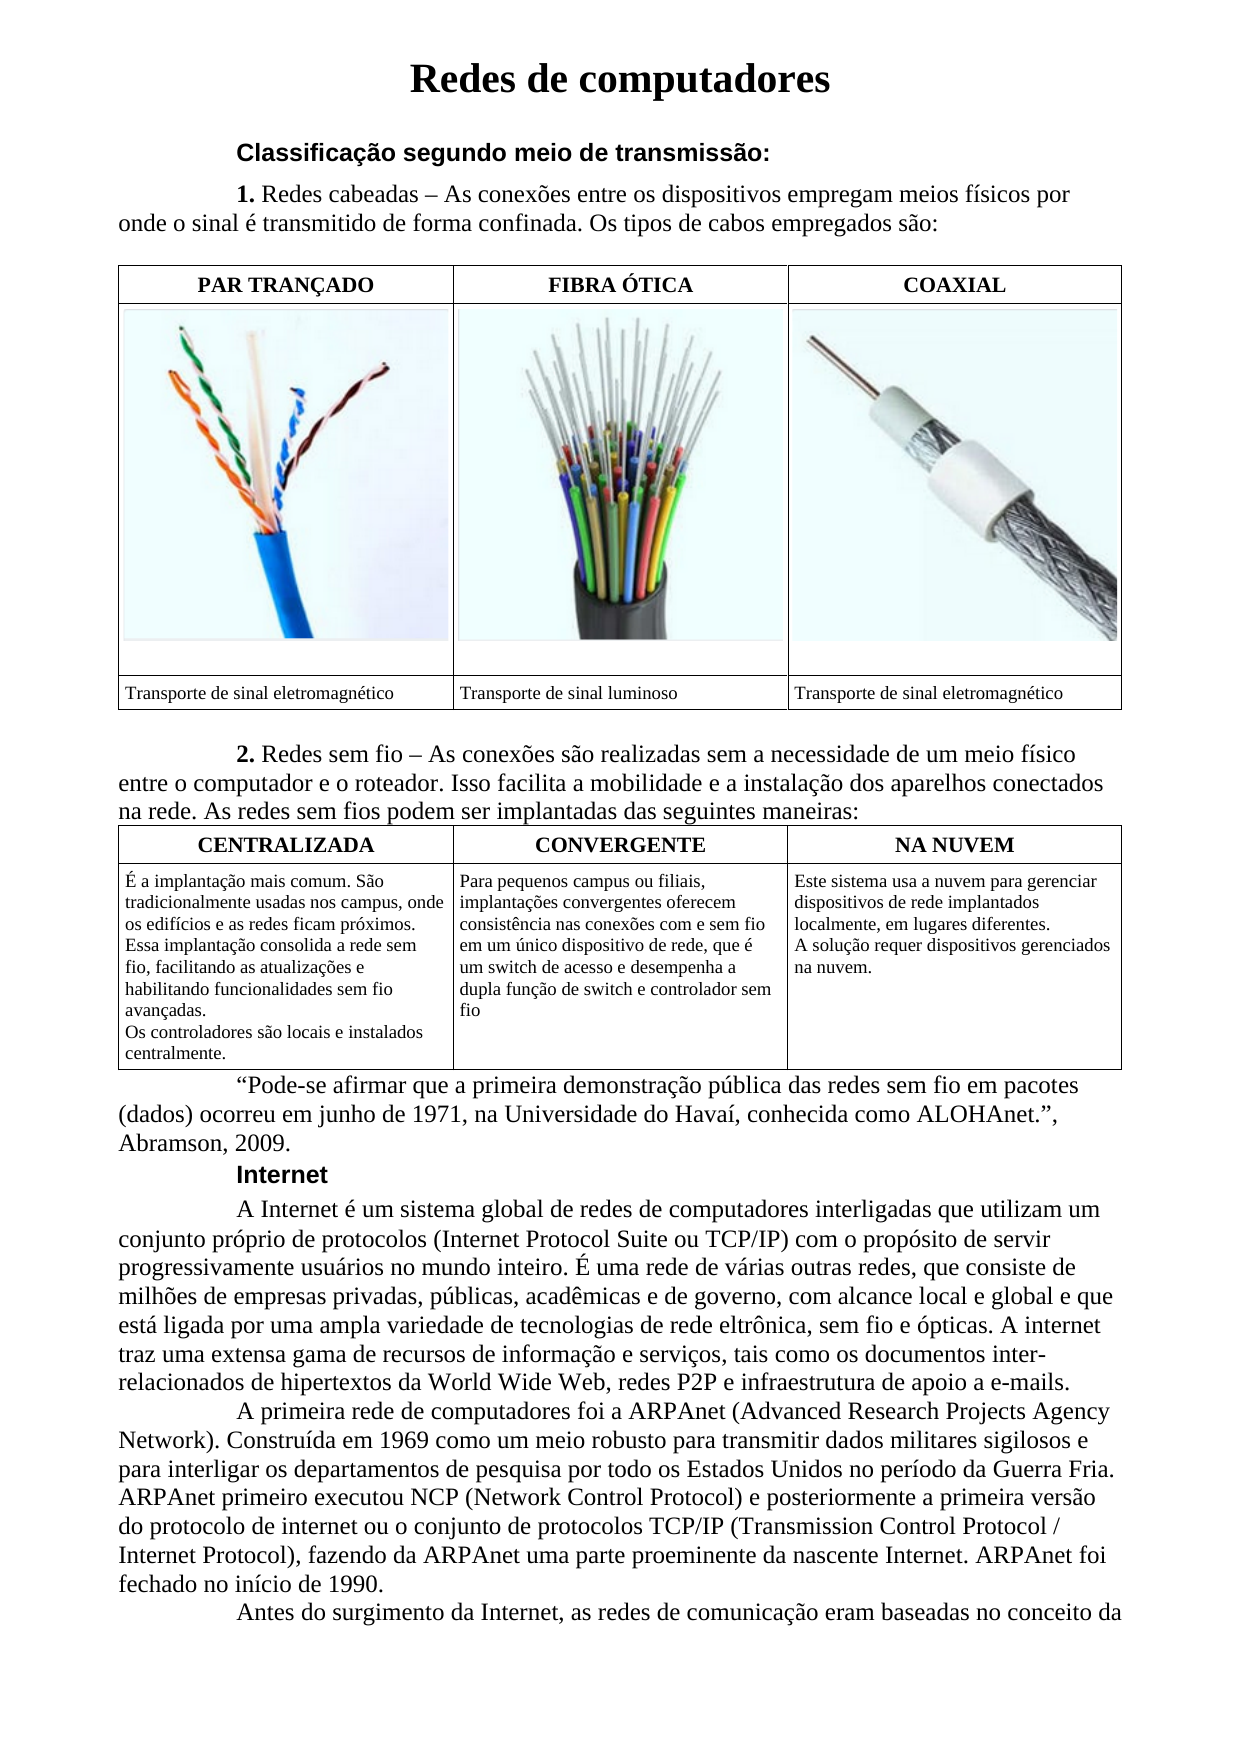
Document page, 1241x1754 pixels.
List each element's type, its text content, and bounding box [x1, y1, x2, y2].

text A primeira rede de computadores foi a ARPAnet (Advanced Research Projects Agency Network). Construída em 1969 como um meio robusto para transmitir dados militares sigilosos e para interligar os departamentos de pesquisa por todo os Estados Unidos no período da Guerra Fria. [118, 1396, 1122, 1482]
text A Internet é um sistema global de redes de computadores interligadas que utilizam um conjunto próprio de protocolos (Internet Protocol Suite ou TCP/IP) com o propósito de servir progressivamente usuários no mundo inteiro. É uma rede de várias outras redes, que consiste de milhões de empresas privadas, públicas, acadêmicas e de governo, com alcance local e global e que está ligada por uma ampla variedade de tecnologias de rede eltrônica, sem fio e ópticas. A internet traz uma extensa gama de recursos de informação e serviços, tais como os documentos inter-relacionados de hipertextos da World Wide Web, redes P2P e infraestrutura de apoio a e-mails. [118, 1190, 1122, 1396]
table_cell [789, 304, 1121, 675]
text Antes do surgimento da Internet, as redes de comunicação eram baseadas no conceito da [118, 1597, 1122, 1626]
text “Pode-se afirmar que a primeira demonstração pública das redes sem fio em pacotes (dados) ocorreu em junho de 1971, na Universidade do Havaí, conhecida como ALOHAnet.”, Abramson, 2009. [118, 1070, 1122, 1157]
table_header NA NUVEM [788, 826, 1121, 863]
text Internet [118, 1157, 1122, 1190]
table_header CENTRALIZADA [119, 826, 453, 863]
table_cell [119, 304, 453, 675]
table_header FIBRA ÓTICA [454, 266, 787, 303]
picture [123, 309, 449, 641]
table_cell É a implantação mais comum. São tradicionalmente usadas nos campus, onde os edifícios e as redes ficam próximos. Essa implantação consolida a rede sem fio, facilitando as atualizações e habilitando funcionalidades sem fio avançadas. Os controladores são locais e instalados centralmente. [119, 864, 453, 1069]
picture [792, 309, 1118, 641]
subtitle Classificação segundo meio de transmissão: [118, 138, 1122, 167]
table_cell Este sistema usa a nuvem para gerenciar dispositivos de rede implantados localmente, em lugares diferentes. A solução requer dispositivos gerenciados na nuvem. [788, 864, 1121, 1069]
table_cell Transporte de sinal eletromagnético [119, 676, 453, 709]
table_cell [454, 304, 787, 675]
picture [458, 309, 783, 641]
table_header COAXIAL [789, 266, 1121, 303]
table_header CONVERGENTE [454, 826, 787, 863]
table_cell Para pequenos campus ou filiais, implantações convergentes oferecem consistência nas conexões com e sem fio em um único dispositivo de rede, que é um switch de acesso e desempenha a dupla função de switch e controlador sem fio [454, 864, 787, 1069]
text ARPAnet primeiro executou NCP (Network Control Protocol) e posteriormente a primeira versão do protocolo de internet ou o conjunto de protocolos TCP/IP (Transmission Control Protocol / Internet Protocol), fazendo da ARPAnet uma parte proeminente da nascente Internet. ARPAnet foi fechado no início de 1990. [118, 1482, 1122, 1597]
text 2. Redes sem fio – As conexões são realizadas sem a necessidade de um meio físico entre o computador e o roteador. Isso facilita a mobilidade e a instalação dos aparelhos conectados na rede. As redes sem fios podem ser implantadas das seguintes maneiras: [118, 739, 1122, 825]
text 1. Redes cabeadas – As conexões entre os dispositivos empregam meios físicos por onde o sinal é transmitido de forma confinada. Os tipos de cabos empregados são: [118, 179, 1122, 237]
table_header PAR TRANÇADO [119, 266, 453, 303]
table_cell Transporte de sinal luminoso [454, 676, 787, 709]
table_cell Transporte de sinal eletromagnético [789, 676, 1121, 709]
